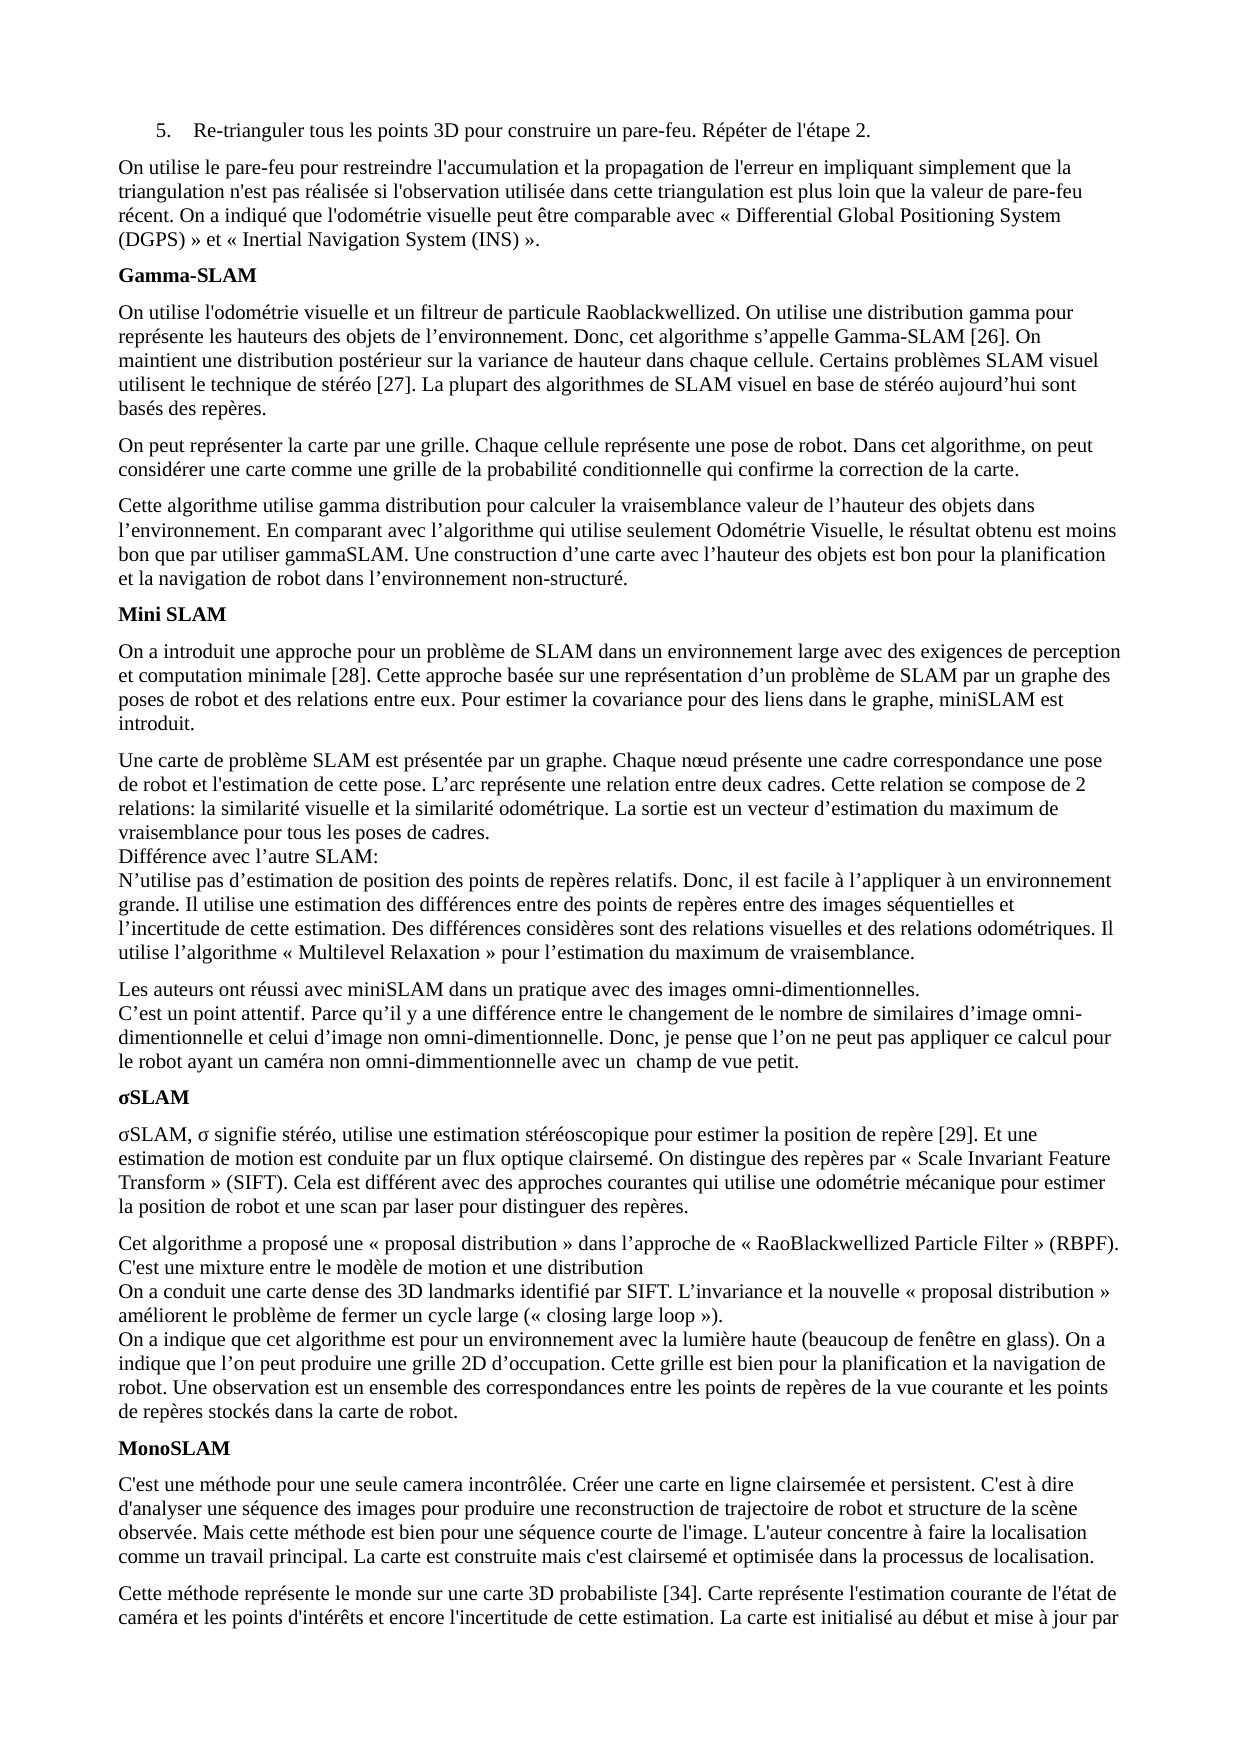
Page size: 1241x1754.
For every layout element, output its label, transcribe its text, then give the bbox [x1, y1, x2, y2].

text MonoSLAM [118, 1436, 1122, 1460]
text Gamma-SLAM [118, 263, 1122, 287]
text On a introduit une approche pour un problème de SLAM dans un environnement large avec des exigences de perception et computation minimale [28]. Cette approche basée sur une représentation d’un problème de SLAM par un graphe des poses de robot et des relations entre eux. Pour estimer la covariance pour des liens dans le graphe, miniSLAM est introduit. [118, 639, 1122, 735]
text σSLAM [118, 1085, 1122, 1109]
text Les auteurs ont réussi avec miniSLAM dans un pratique avec des images omni-dimentionnelles. C’est un point attentif. Parce qu’il y a une différence entre le changement de le nombre de similaires d’image omni-dimentionnelle et celui d’image non omni-dimentionnelle. Donc, je pense que l’on ne peut pas appliquer ce calcul pour le robot ayant un caméra non omni-dimmentionnelle avec un champ de vue petit. [118, 977, 1122, 1073]
text Une carte de problème SLAM est présentée par un graphe. Chaque nœud présente une cadre correspondance une pose de robot et l'estimation de cette pose. L’arc représente une relation entre deux cadres. Cette relation se compose de 2 relations: la similarité visuelle et la similarité odométrique. La sortie est un vecteur d’estimation du maximum de vraisemblance pour tous les poses de cadres. Différence avec l’autre SLAM: N’utilise pas d’estimation de position des points de repères relatifs. Donc, il est facile à l’appliquer à un environnement grande. Il utilise une estimation des différences entre des points de repères entre des images séquentielles et l’incertitude de cette estimation. Des différences considères sont des relations visuelles et des relations odométriques. Il utilise l’algorithme « Multilevel Relaxation » pour l’estimation du maximum de vraisemblance. [118, 747, 1122, 964]
text C'est une méthode pour une seule camera incontrôlée. Créer une carte en ligne clairsemée et persistent. C'est à dire d'analyser une séquence des images pour produire une reconstruction de trajectoire de robot et structure de la scène observée. Mais cette méthode est bien pour une séquence courte de l'image. L'auteur concentre à faire la localisation comme un travail principal. La carte est construite mais c'est clairsemé et optimisée dans la processus de localisation. [118, 1472, 1122, 1568]
text Mini SLAM [118, 602, 1122, 626]
text Cette algorithme utilise gamma distribution pour calculer la vraisemblance valeur de l’hauteur des objets dans l’environnement. En comparant avec l’algorithme qui utilise seulement Odométrie Visuelle, le résultat obtenu est moins bon que par utiliser gammaSLAM. Une construction d’une carte avec l’hauteur des objets est bon pour la planification et la navigation de robot dans l’environnement non-structuré. [118, 493, 1122, 590]
text On utilise l'odométrie visuelle et un filtreur de particule Raoblackwellized. On utilise une distribution gamma pour représente les hauteurs des objets de l’environnement. Donc, cet algorithme s’appelle Gamma-SLAM [26]. On maintient une distribution postérieur sur la variance de hauteur dans chaque cellule. Certains problèmes SLAM visuel utilisent le technique de stéréo [27]. La plupart des algorithmes de SLAM visuel en base de stéréo aujourd’hui sont basés des repères. [118, 300, 1122, 420]
text σSLAM, σ signifie stéréo, utilise une estimation stéréoscopique pour estimer la position de repère [29]. Et une estimation de motion est conduite par un flux optique clairsemé. On distingue des repères par « Scale Invariant Feature Transform » (SIFT). Cela est différent avec des approches courantes qui utilise une odométrie mécanique pour estimer la position de robot et une scan par laser pour distinguer des repères. [118, 1122, 1122, 1218]
text Cette méthode représente le monde sur une carte 3D probabiliste [34]. Carte représente l'estimation courante de l'état de caméra et les points d'intérêts et encore l'incertitude de cette estimation. La carte est initialisé au début et mise à jour par [118, 1581, 1122, 1629]
text On utilise le pare-feu pour restreindre l'accumulation et la propagation de l'erreur en impliquant simplement que la triangulation n'est pas réalisée si l'observation utilisée dans cette triangulation est plus loin que la valeur de pare-feu récent. On a indiqué que l'odométrie visuelle peut être comparable avec « Differential Global Positioning System (DGPS) » et « Inertial Navigation System (INS) ». [118, 155, 1122, 251]
text On peut représenter la carte par une grille. Chaque cellule représente une pose de robot. Dans cet algorithme, on peut considérer une carte comme une grille de la probabilité conditionnelle qui confirme la correction de la carte. [118, 433, 1122, 481]
list Re-trianguler tous les points 3D pour construire un pare-feu. Répéter de l'étape 2. [156, 118, 1122, 142]
text Cet algorithme a proposé une « proposal distribution » dans l’approche de « RaoBlackwellized Particle Filter » (RBPF). C'est une mixture entre le modèle de motion et une distribution On a conduit une carte dense des 3D landmarks identifié par SIFT. L’invariance et la nouvelle « proposal distribution » améliorent le problème de fermer un cycle large (« closing large loop »). On a indique que cet algorithme est pour un environnement avec la lumière haute (beaucoup de fenêtre en glass). On a indique que l’on peut produire une grille 2D d’occupation. Cette grille est bien pour la planification et la navigation de robot. Une observation est un ensemble des correspondances entre les points de repères de la vue courante et les points de repères stockés dans la carte de robot. [118, 1231, 1122, 1423]
